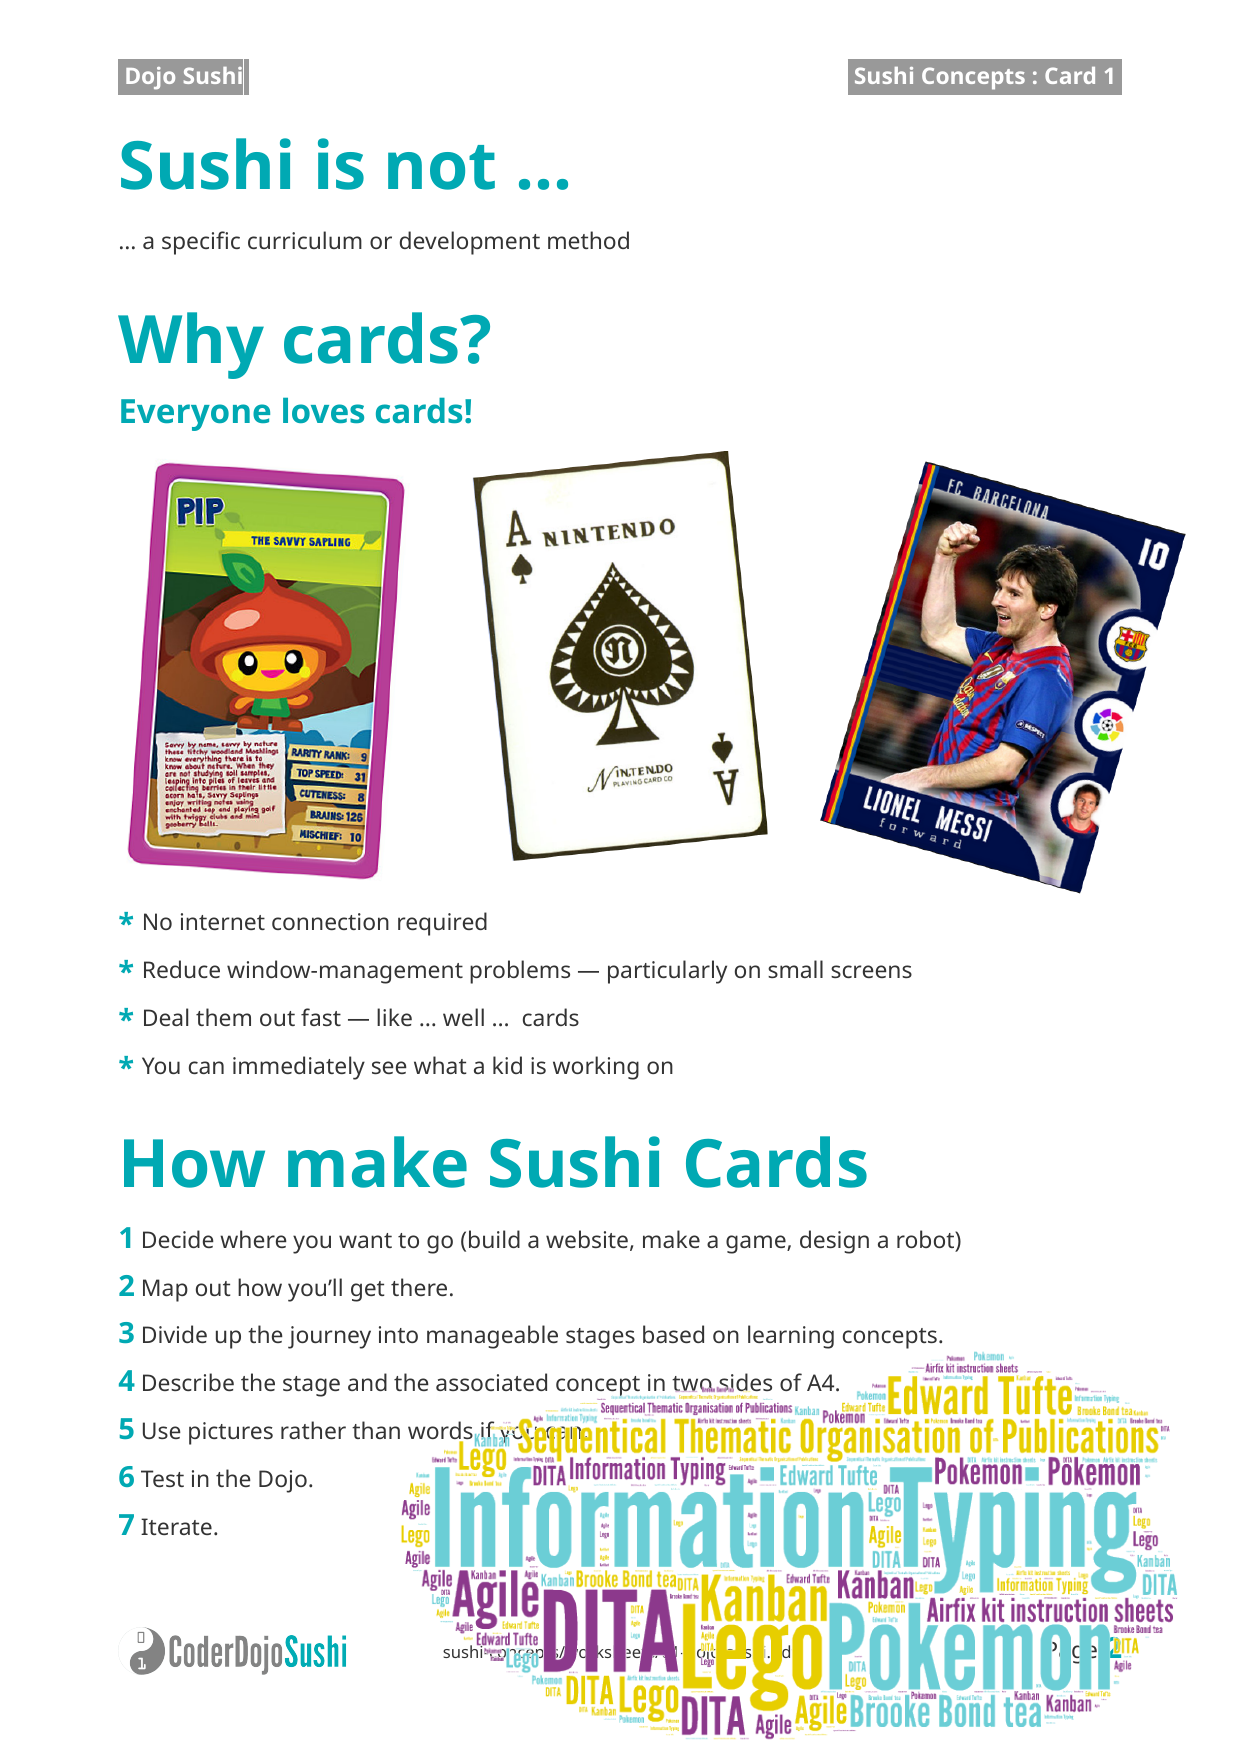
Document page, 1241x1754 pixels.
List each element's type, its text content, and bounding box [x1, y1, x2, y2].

picture [472, 451, 768, 861]
text … a specific curriculum or development method [118, 221, 1122, 257]
text * No internet connection required [118, 894, 1122, 938]
subtitle How make Sushi Cards [118, 1117, 1122, 1207]
text 1 Decide where you want to go (build a website, make a game, design a robot) [118, 1220, 1122, 1255]
text * Deal them out fast — like … well … cards [118, 998, 1122, 1033]
text 4 Describe the stage and the associated concept in two sides of A4. [118, 1363, 377, 1399]
subtitle Why cards? [118, 292, 1122, 383]
text 5 Use pictures rather than words if you can. [118, 1411, 377, 1447]
text * Reduce window-management problems — particularly on small screens [118, 950, 1122, 986]
picture [377, 1340, 1202, 1754]
text 7 Iterate. [118, 1507, 377, 1542]
subtitle Sushi is not … [118, 118, 1122, 209]
text 3 Divide up the journey into manageable stages based on learning concepts. [118, 1316, 1122, 1351]
text * You can immediately see what a kid is working on [118, 1046, 1122, 1081]
text 6 Test in the Dojo. [118, 1459, 377, 1494]
picture [810, 451, 1195, 903]
text 2 Map out how you’ll get there. [118, 1268, 1122, 1303]
picture [118, 1627, 347, 1675]
text Everyone loves cards! [118, 395, 1122, 431]
picture [118, 451, 414, 889]
